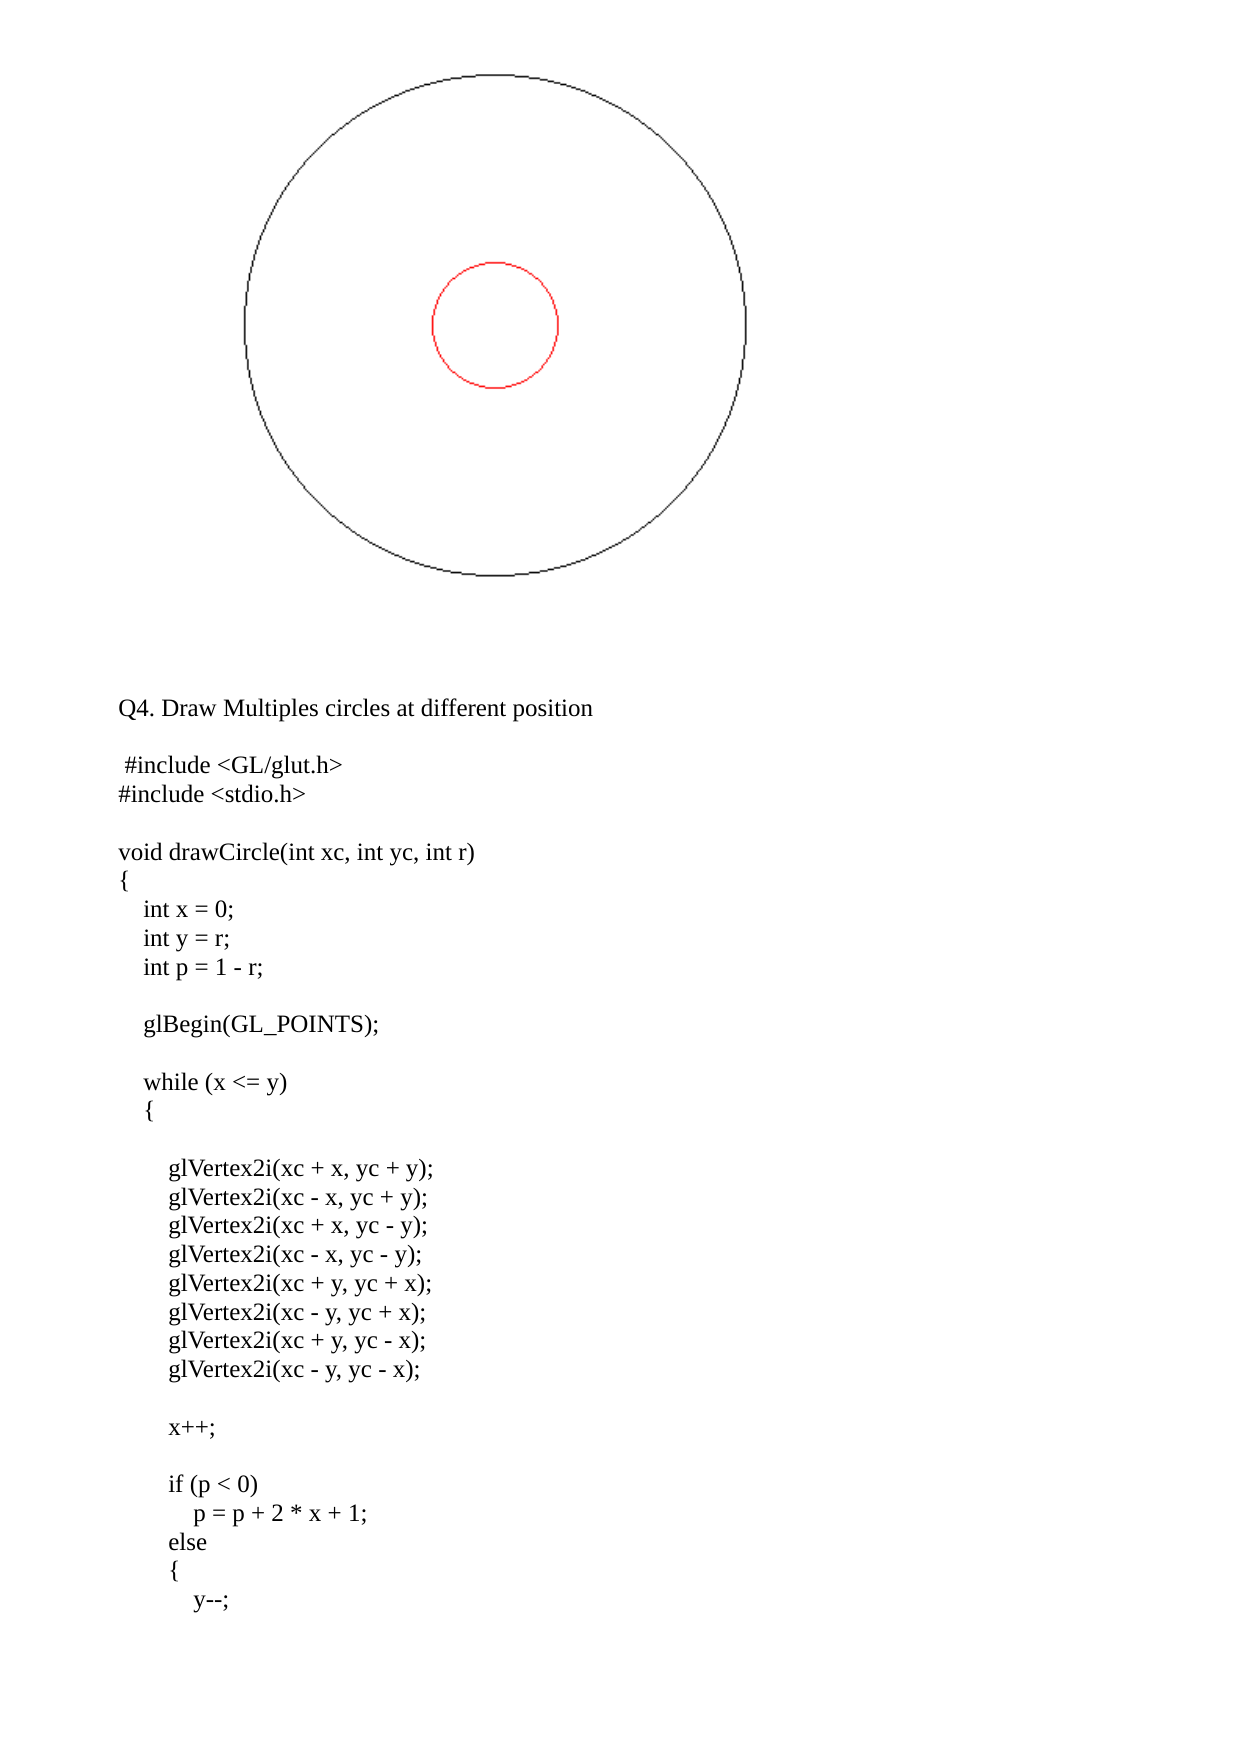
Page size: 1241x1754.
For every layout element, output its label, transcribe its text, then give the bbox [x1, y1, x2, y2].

text glVertex2i(xc + y, yc + x); [118, 1268, 1122, 1297]
text p = p + 2 * x + 1; [118, 1498, 1122, 1527]
text { [118, 866, 1122, 894]
text glVertex2i(xc - x, yc - y); [118, 1239, 1122, 1268]
text void drawCircle(int xc, int yc, int r) [118, 837, 1122, 866]
text Q4. Draw Multiples circles at different position [118, 693, 1122, 722]
text y--; [118, 1584, 1122, 1613]
text int x = 0; [118, 894, 1122, 923]
text #include <GL/glut.h> [118, 751, 1122, 779]
text glVertex2i(xc + x, yc - y); [118, 1211, 1122, 1239]
text #include <stdio.h> [118, 779, 1122, 808]
text glBegin(GL_POINTS); [118, 1009, 1122, 1038]
text { [118, 1556, 1122, 1584]
text glVertex2i(xc - x, yc + y); [118, 1182, 1122, 1211]
text { [118, 1096, 1122, 1124]
text int y = r; [118, 923, 1122, 952]
text glVertex2i(xc - y, yc - x); [118, 1354, 1122, 1383]
text while (x <= y) [118, 1067, 1122, 1096]
text int p = 1 - r; [118, 952, 1122, 981]
picture [167, 23, 811, 619]
text glVertex2i(xc + y, yc - x); [118, 1326, 1122, 1354]
text else [118, 1527, 1122, 1556]
text if (p < 0) [118, 1469, 1122, 1498]
text x++; [118, 1412, 1122, 1441]
text glVertex2i(xc - y, yc + x); [118, 1297, 1122, 1326]
text glVertex2i(xc + x, yc + y); [118, 1153, 1122, 1182]
